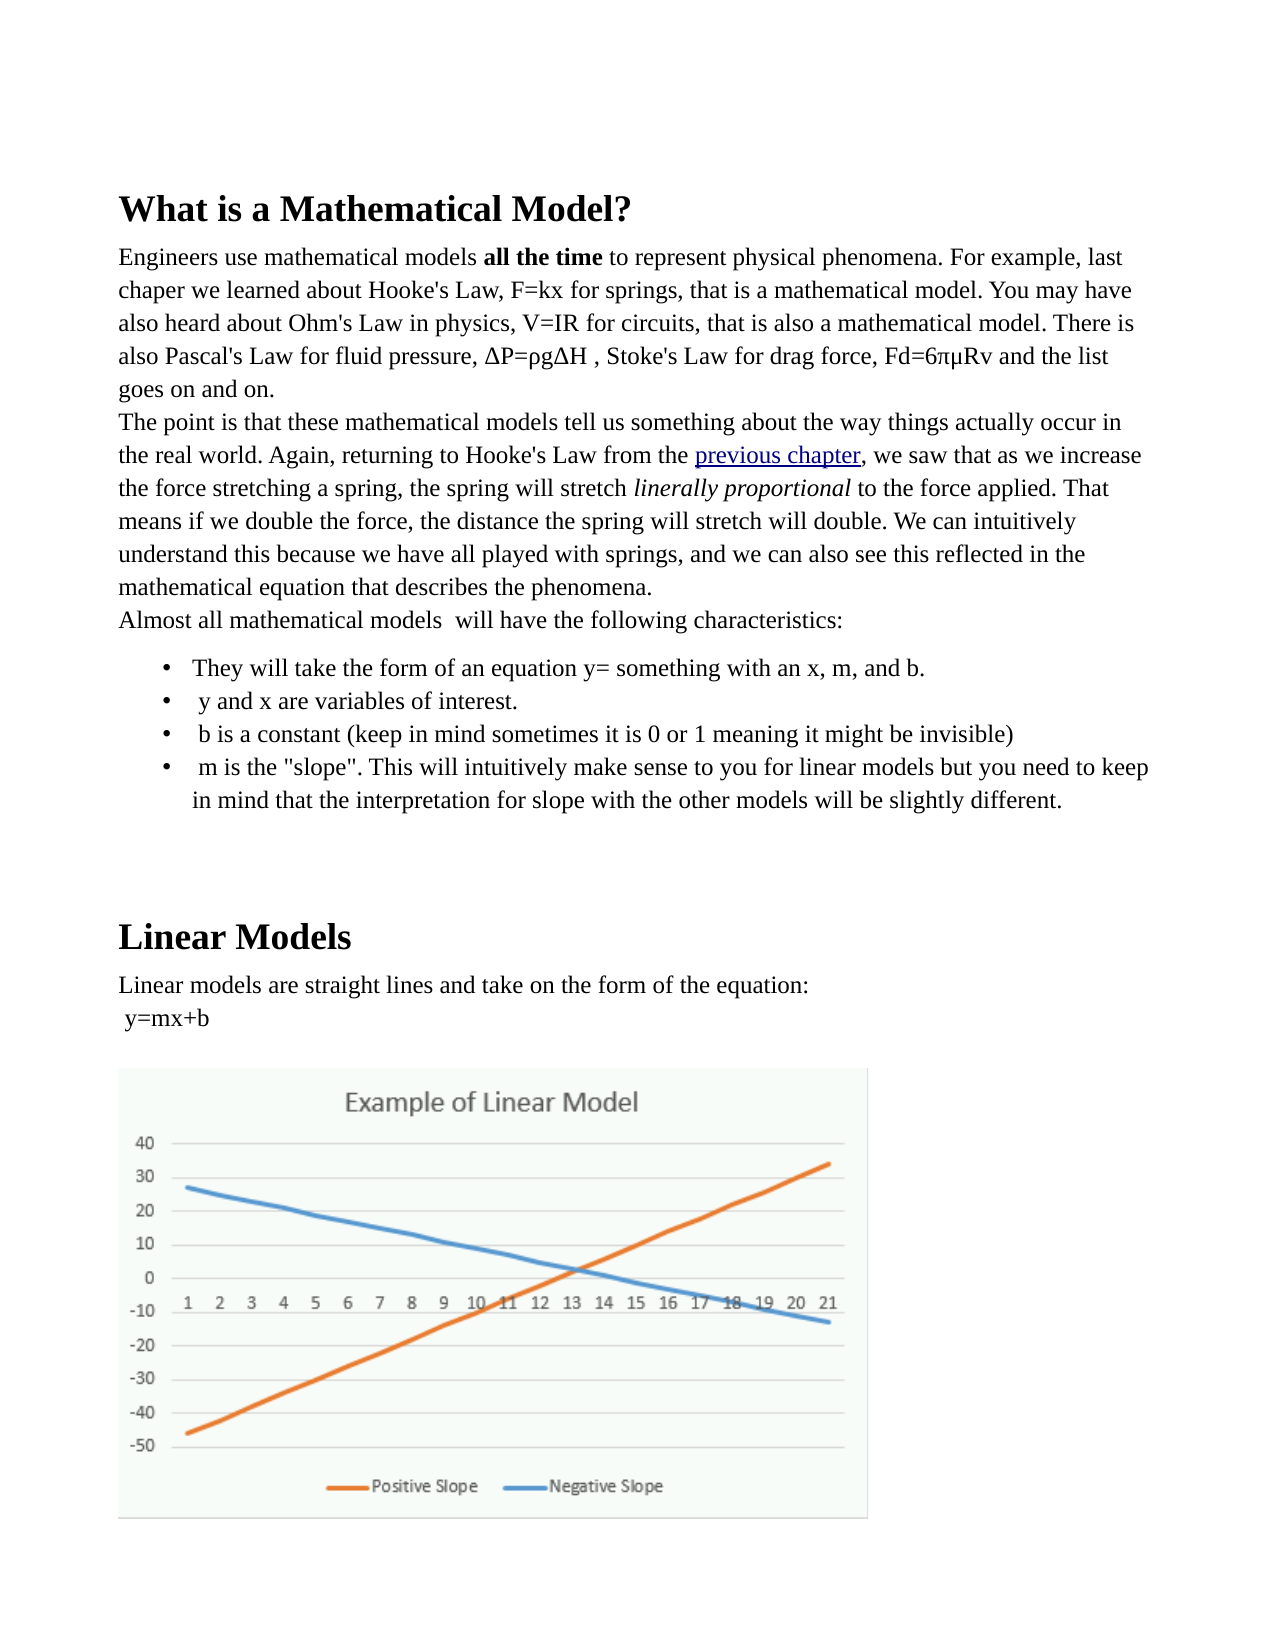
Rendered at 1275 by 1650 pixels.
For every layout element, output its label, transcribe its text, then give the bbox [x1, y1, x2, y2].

text Engineers use mathematical models all the time to represent physical phenomena. For example, last chaper we learned about Hooke's Law, F=kx for springs, that is a mathematical model. You may have also heard about Ohm's Law in physics, V=IR for circuits, that is also a mathematical model. There is also Pascal's Law for fluid pressure, ΔP=ρgΔH , Stoke's Law for drag force, Fd​=6πμRv and the list goes on and on. [118, 242, 1157, 403]
subtitle Linear Models [118, 914, 1157, 957]
list b is a constant (keep in mind sometimes it is 0 or 1 meaning it might be invisible) [162, 719, 1157, 748]
text Almost all mathematical models will have the following characteristics: [118, 605, 1157, 634]
list m is the "slope". This will intuitively make sense to you for linear models but you need to keep in mind that the interpretation for slope with the other models will be slightly different. [162, 752, 1157, 814]
text y=mx+b [118, 1003, 1157, 1032]
subtitle What is a Mathematical Model? [118, 187, 1157, 230]
list y and x are variables of interest. [162, 686, 1157, 715]
text The point is that these mathematical models tell us something about the way things actually occur in the real world. Again, returning to Hooke's Law from the previous chapter, we saw that as we increase the force stretching a spring, the spring will stretch linerally proportional to the force applied. That means if we double the force, the distance the spring will stretch will double. We can intuitively understand this because we have all played with springs, and we can also see this reflected in the mathematical equation that describes the phenomena. [118, 407, 1157, 601]
picture [118, 1068, 869, 1519]
list They will take the form of an equation y= something with an x, m, and b. [162, 653, 1157, 682]
text Linear models are straight lines and take on the form of the equation: [118, 970, 1157, 998]
